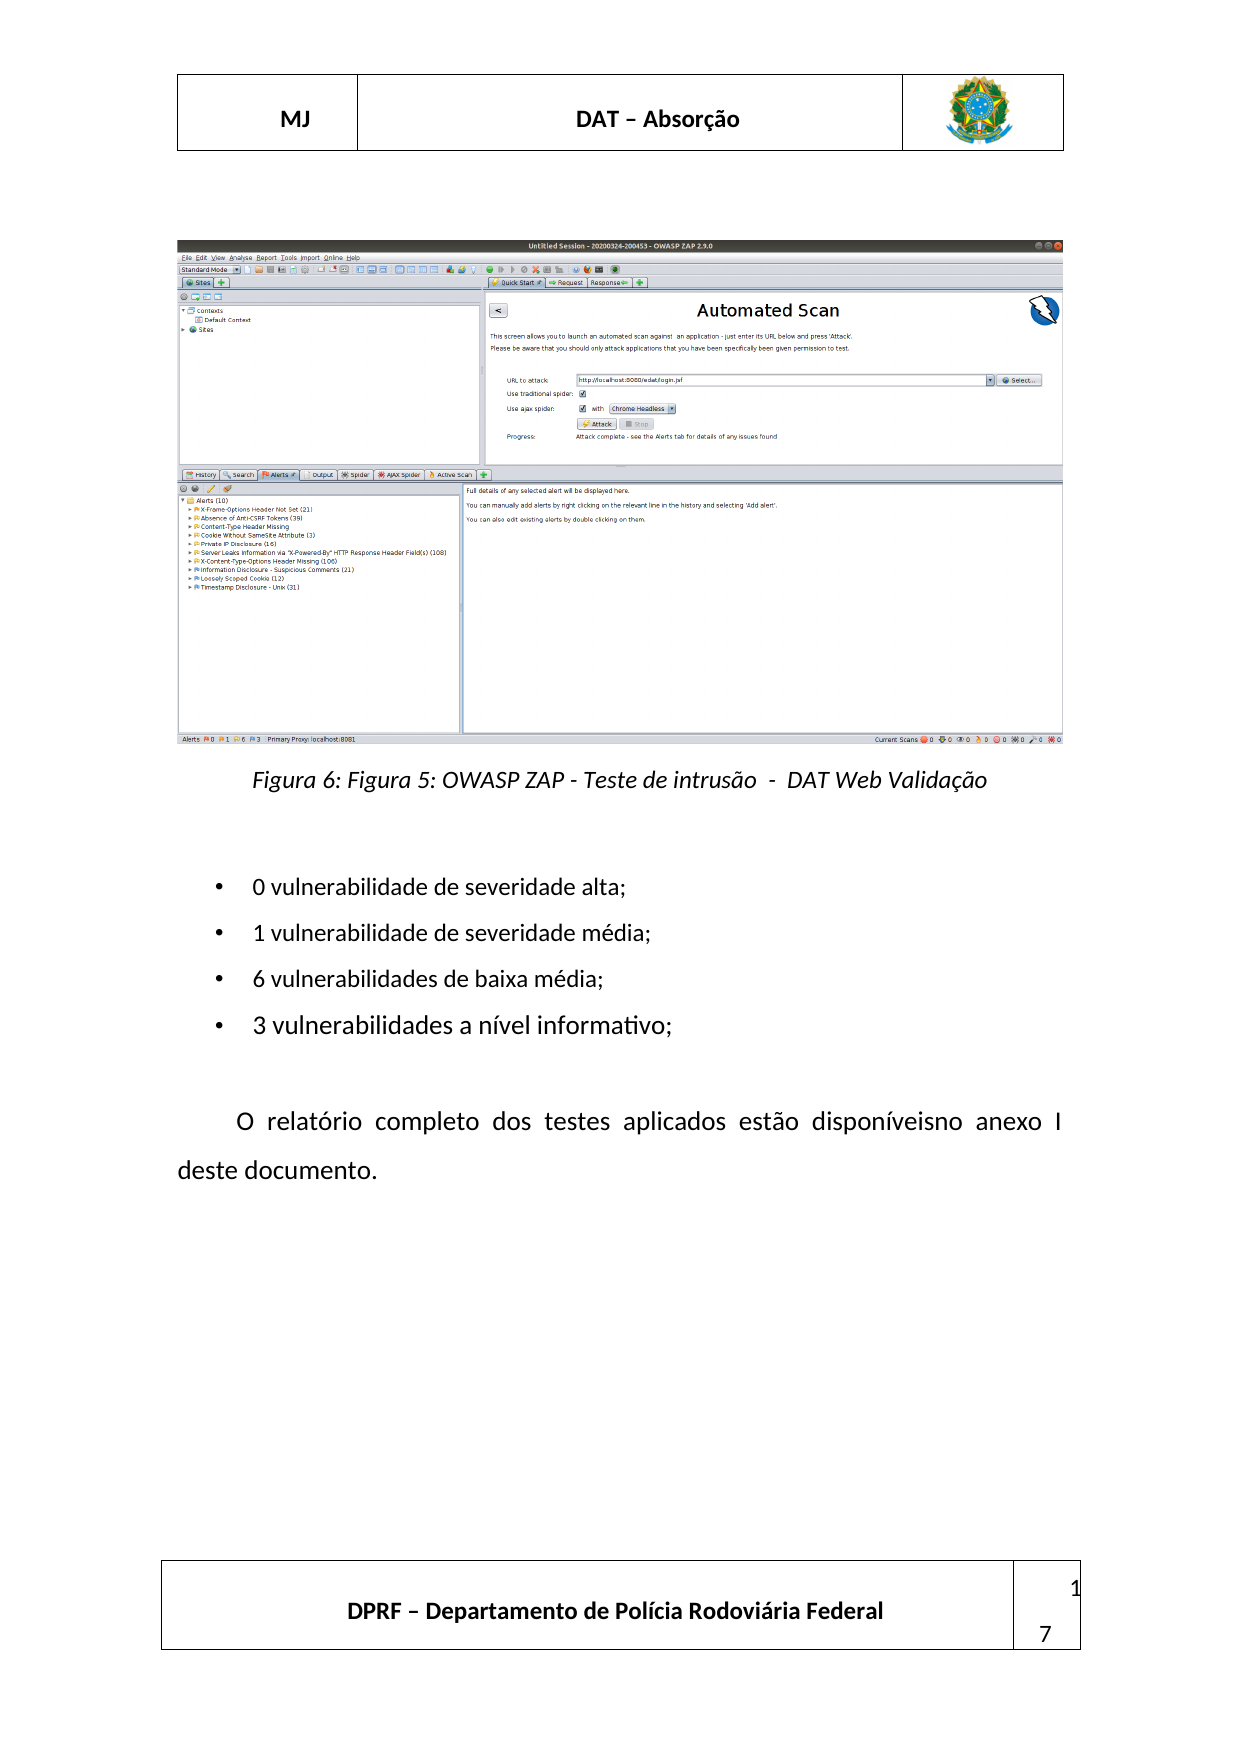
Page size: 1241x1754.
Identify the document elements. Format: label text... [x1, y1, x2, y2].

list 3 vulnerabilidades a nível informativo; [215, 1008, 1063, 1042]
text Figura 6: Figura 5: OWASP ZAP - Teste de intrusão - DAT Web Validação [177, 744, 1063, 795]
list 1 vulnerabilidade de severidade média; [652, 917, 1063, 948]
list 0 vulnerabilidade de severidade alta; [626, 871, 1063, 902]
picture [177, 240, 1063, 744]
list 6 vulnerabilidades de baixa média; [604, 963, 1063, 993]
list 0 vulnerabilidade de severidade alta; [215, 871, 252, 902]
text O relatório completo dos testes aplicados estão disponíveisno anexo I deste documento. [177, 1104, 1063, 1186]
picture [944, 75, 1020, 149]
list 1 vulnerabilidade de severidade média; [215, 917, 252, 948]
list 6 vulnerabilidades de baixa média; [215, 963, 252, 993]
